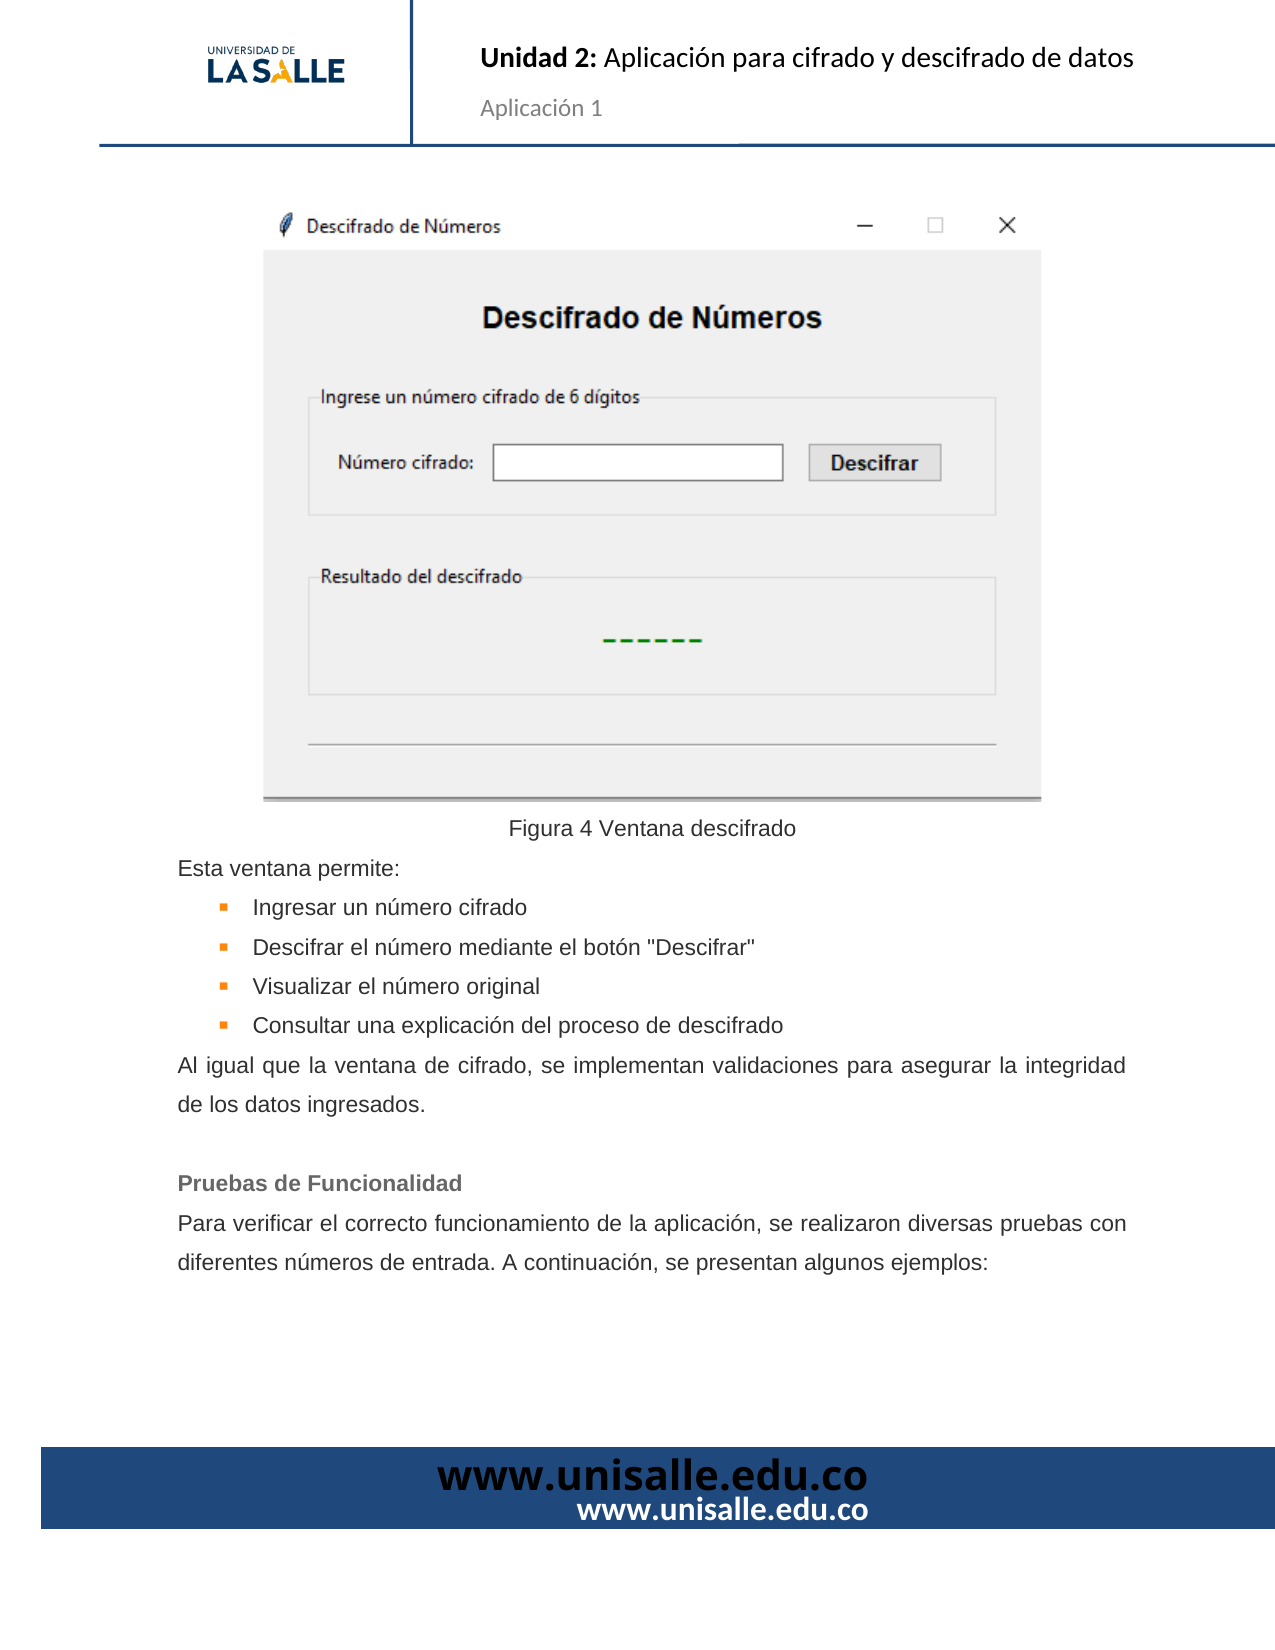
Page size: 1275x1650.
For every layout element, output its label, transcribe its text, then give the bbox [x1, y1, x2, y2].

picture [263, 205, 1042, 802]
subtitle Para verificar el correcto funcionamiento de la aplicación, se realizaron diversas pruebas con diferentes números de entrada. A continuación, se presentan algunos ejemplos: [177, 1210, 1127, 1276]
list Consultar una explicación del proceso de descifrado [215, 1012, 1127, 1039]
list Visualizar el número original [215, 973, 1127, 999]
text Figura 4 Ventana descifrado [177, 205, 1127, 841]
subtitle Pruebas de Funcionalidad [177, 1170, 1127, 1197]
text Esta ventana permite: [177, 854, 1127, 881]
list Al igual que la ventana de cifrado, se implementan validaciones para asegurar la integridad de los datos ingresados. [177, 1052, 1127, 1118]
picture [157, 1, 390, 124]
list Ingresar un número cifrado [215, 894, 1127, 920]
list Descifrar el número mediante el botón "Descifrar" [215, 933, 1127, 960]
